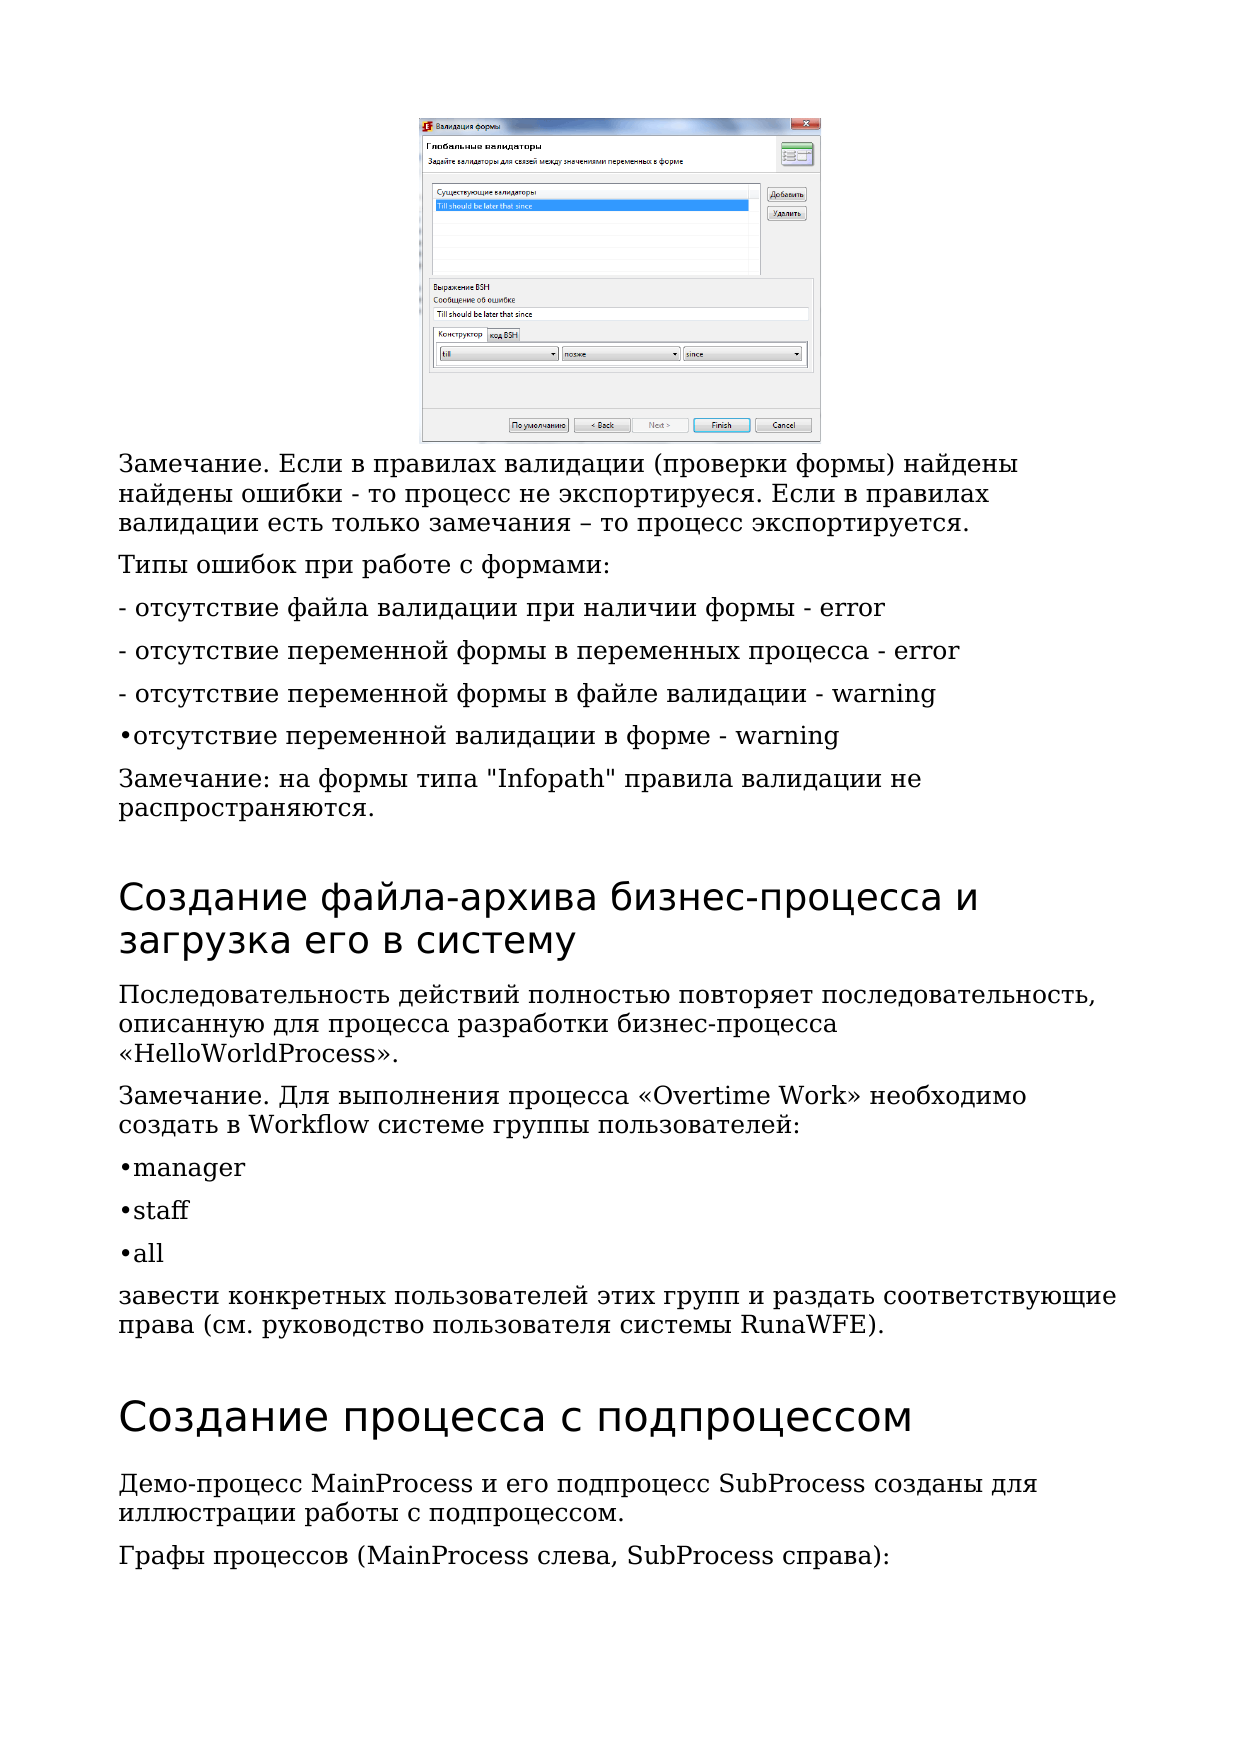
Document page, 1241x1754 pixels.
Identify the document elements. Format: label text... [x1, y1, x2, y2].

text Последовательность действий полностью повторяет последовательность, описанную для процесса разработки бизнес-процесса «HelloWorldProcess». [118, 980, 1122, 1068]
list staff [118, 1196, 1122, 1225]
text - отсутствие переменной формы в файле валидации - warning [118, 679, 1122, 708]
text Замечание. Если в правилах валидации (проверки формы) найдены найдены ошибки - то процесс не экспортируеся. Если в правилах валидации есть только замечания – то процесс экспортируется. [118, 450, 1122, 537]
text завести конкретных пользователей этих групп и раздать соответствующие права (см. руководство пользователя системы RunaWFE). [118, 1281, 1122, 1340]
text - отсутствие переменной формы в переменных процесса - error [118, 636, 1122, 665]
subtitle Создание файла-архива бизнес-процесса и загрузка его в систему [118, 875, 1122, 962]
list manager [118, 1153, 1122, 1182]
text - отсутствие файла валидации при наличии формы - error [118, 593, 1122, 623]
text Замечание: на формы типа "Infopath" правила валидации не распространяются. [118, 764, 1122, 823]
text Графы процессов (MainProcess слева, SubProcess справа): [118, 1541, 1122, 1570]
text Замечание. Для выполнения процесса «Overtime Work» необходимо создать в Workflow системе группы пользователей: [118, 1081, 1122, 1140]
list отсутствие переменной валидации в форме - warning [118, 722, 1122, 751]
subtitle Создание процесса с подпроцессом [118, 1392, 1122, 1441]
list all [118, 1239, 1122, 1268]
text Типы ошибок при работе с формами: [118, 551, 1122, 580]
picture [419, 118, 822, 444]
text Демо-процесс MainProcess и его подпроцесс SubProcess созданы для иллюстрации работы с подпроцессом. [118, 1469, 1122, 1528]
